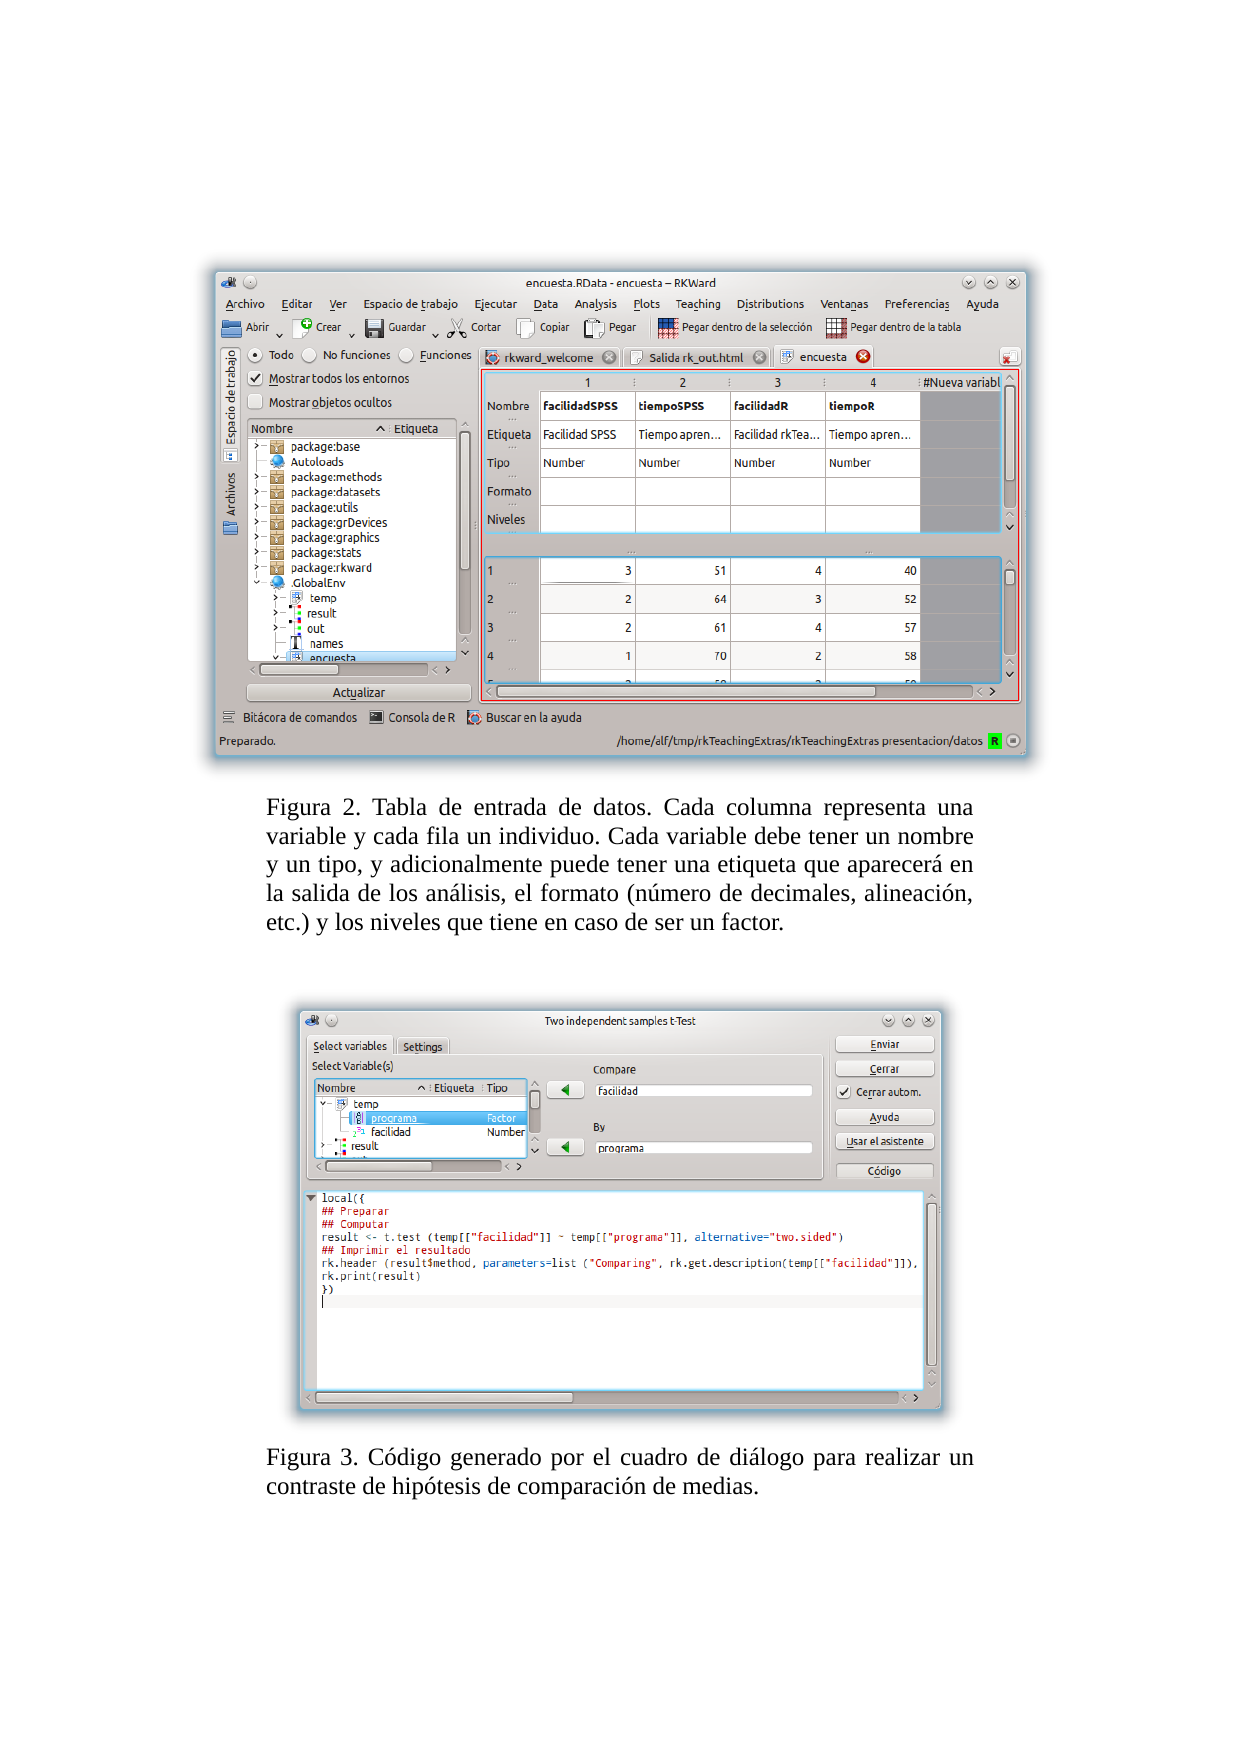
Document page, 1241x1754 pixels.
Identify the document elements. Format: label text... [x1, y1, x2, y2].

picture [177, 234, 1063, 792]
text Figura 2. Tabla de entrada de datos. Cada columna representa una variable y cada fila un individuo. Cada variable debe tener un nombre y un tipo, y adicionalmente puede tener una etiqueta que aparecerá en la salida de los análisis, el formato (número de decimales, alineación, etc.) y los niveles que tiene en caso de ser un factor. [266, 792, 974, 936]
text Figura 3. Código generado por el cuadro de diálogo para realizar un contraste de hipótesis de comparación de medias. [266, 1443, 974, 1500]
picture [265, 977, 975, 1443]
